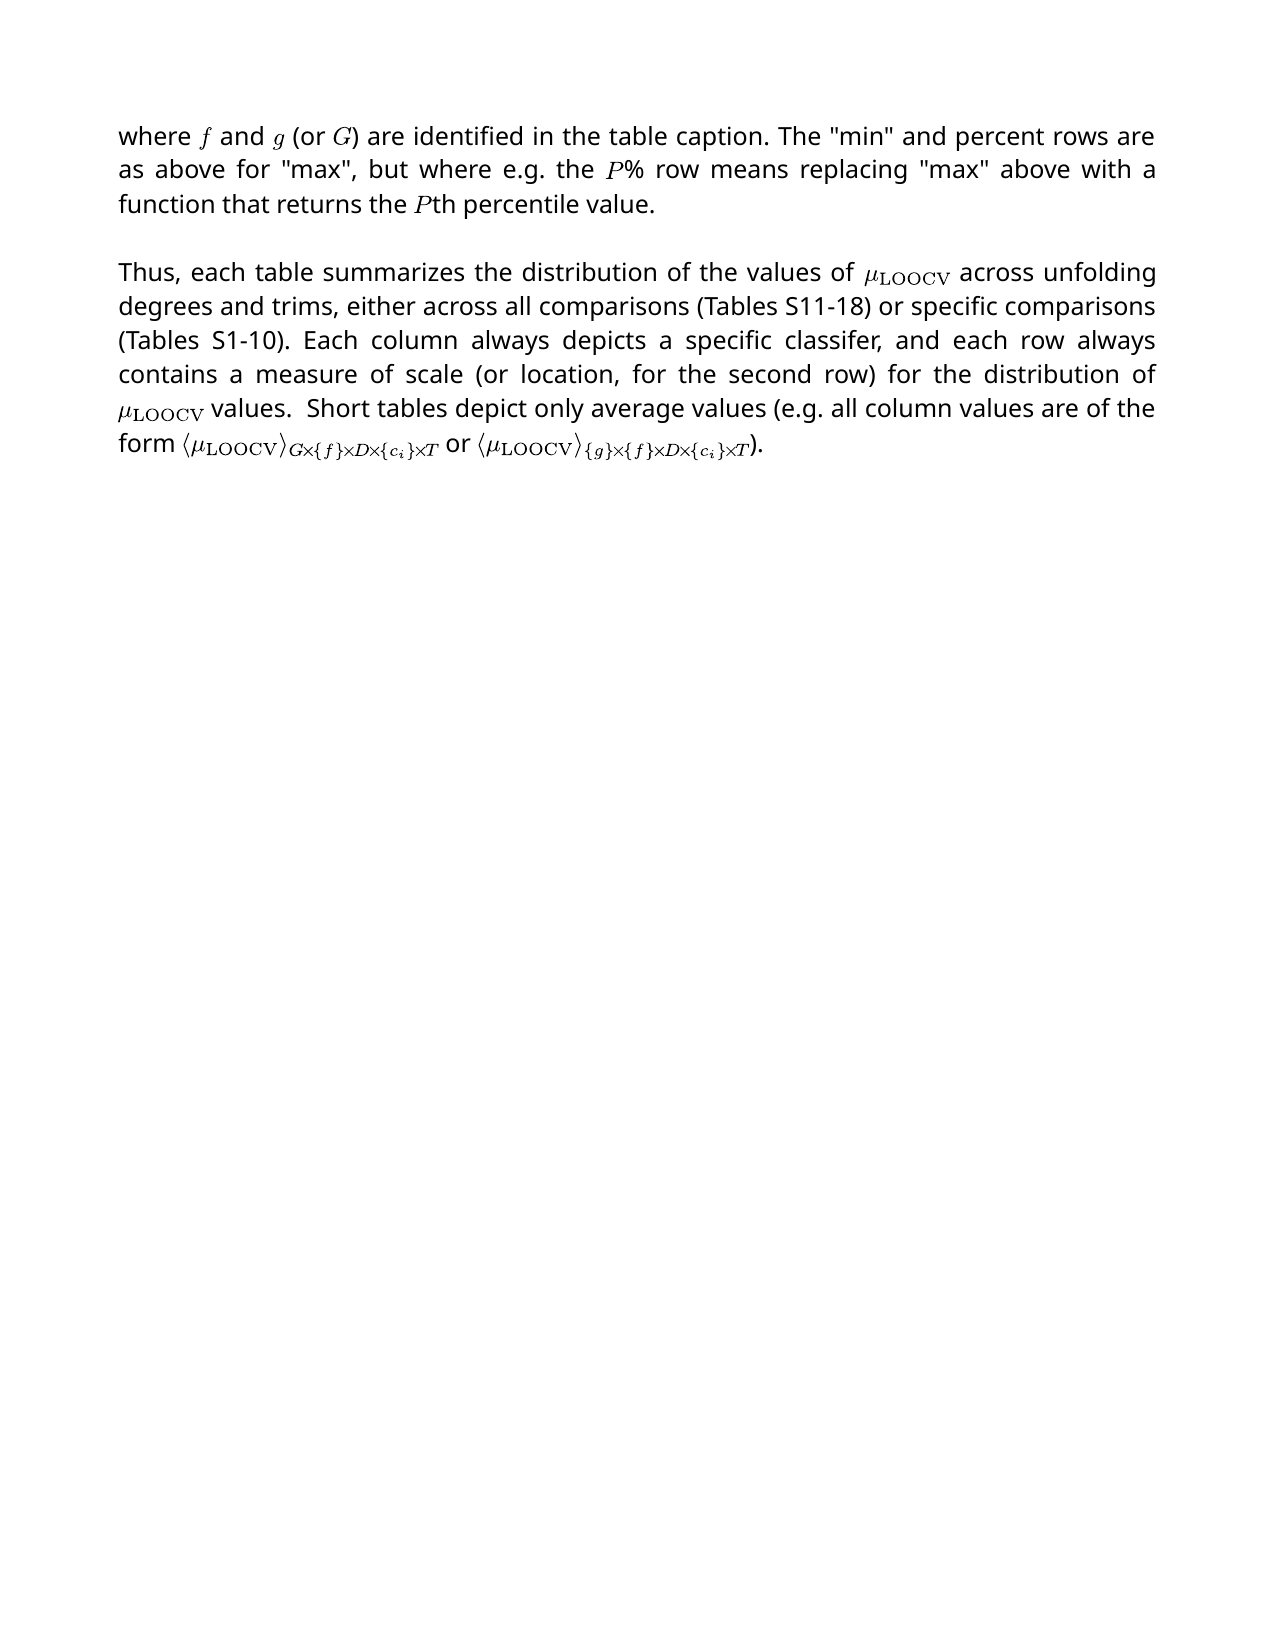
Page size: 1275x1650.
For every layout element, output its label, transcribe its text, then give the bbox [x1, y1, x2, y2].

text Thus, each table summarizes the distribution of the values of across unfolding degrees and trims, either across all comparisons (Tables S11-18) or specific comparisons (Tables S1-10). Each column always depicts a specific classifer, and each row always contains a measure of scale (or location, for the second row) for the distribution of values. Short tables depict only average values (e.g. all column values are of the form or ). [118, 254, 1157, 460]
text where and (or ) are identified in the table caption. The "min" and percent rows are as above for "max", but where e.g. the % row means replacing "max" above with a function that returns the th percentile value. [118, 118, 1157, 220]
